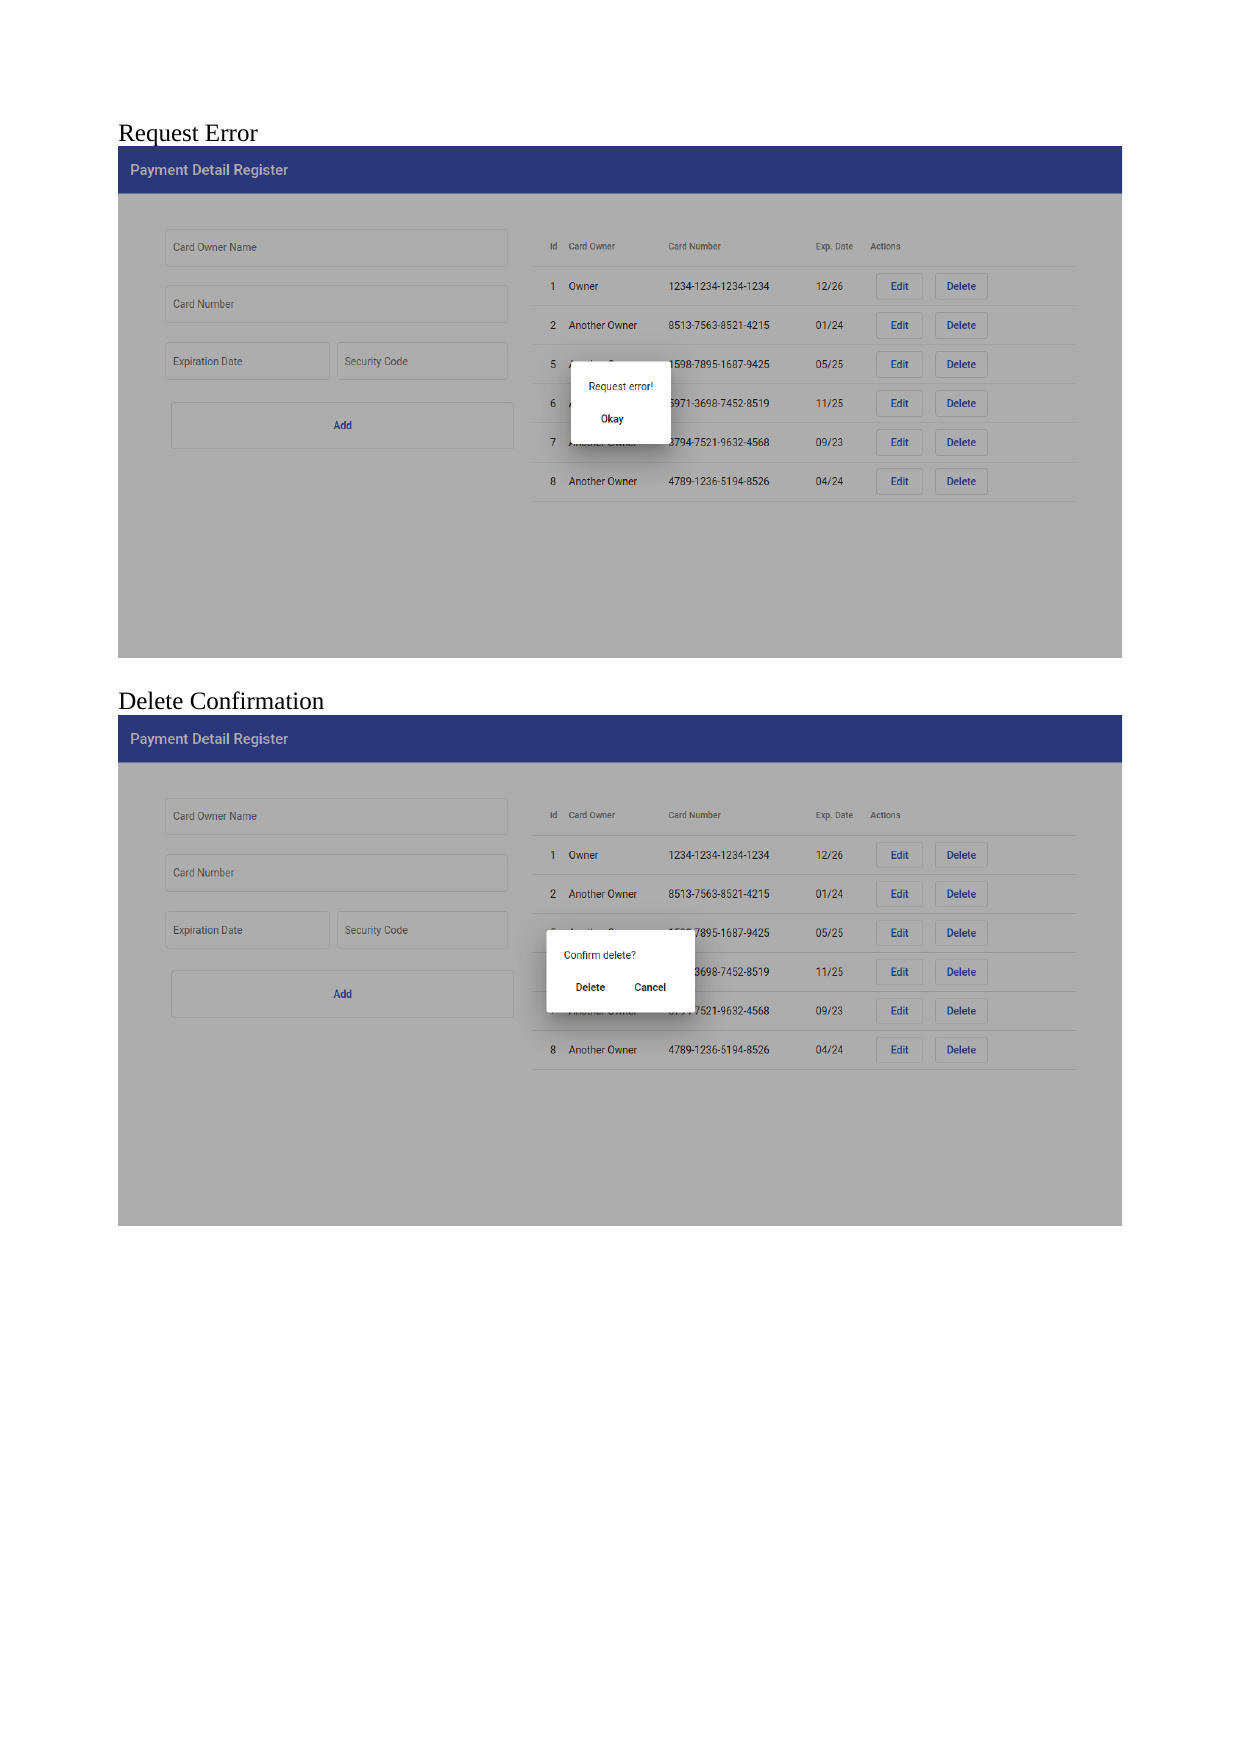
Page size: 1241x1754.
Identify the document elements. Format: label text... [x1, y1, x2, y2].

text Delete Confirmation [118, 686, 1122, 715]
picture [118, 146, 1123, 658]
picture [118, 715, 1123, 1226]
text Request Error [118, 118, 1122, 146]
